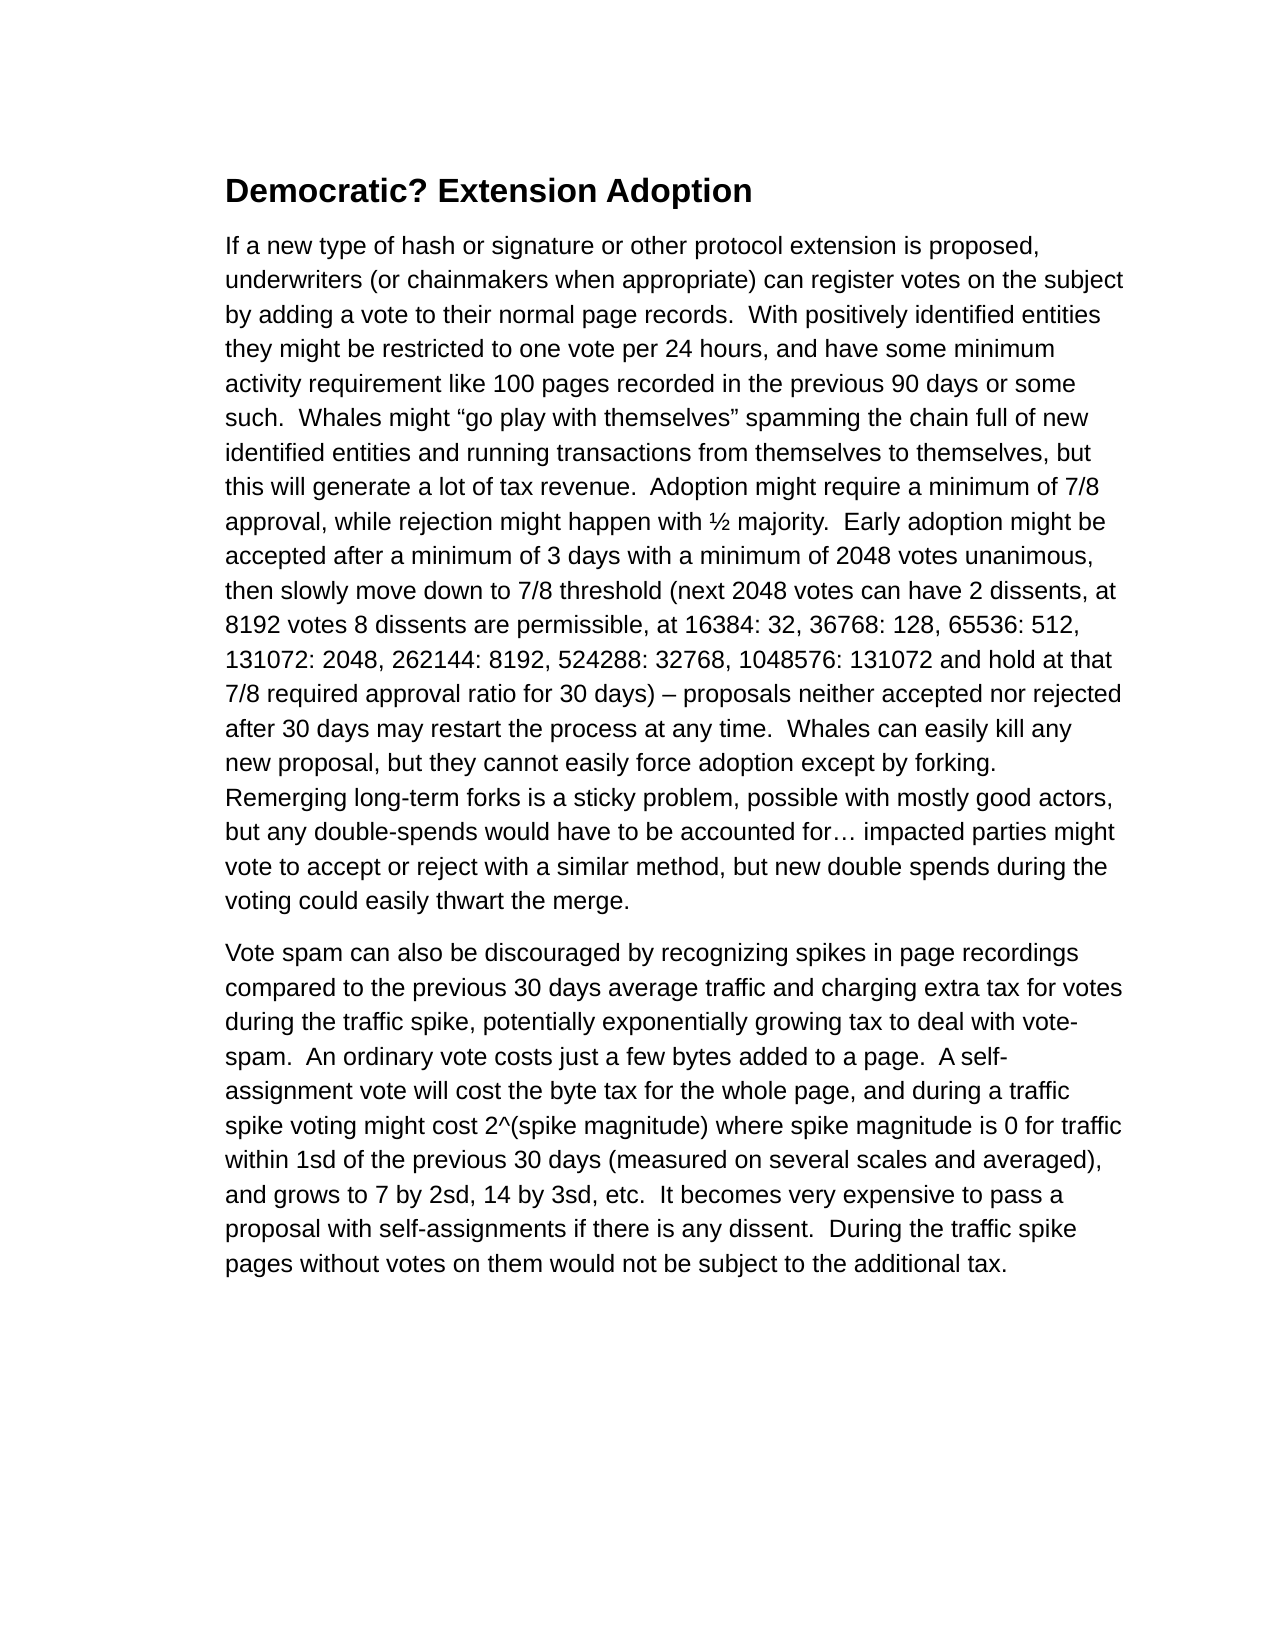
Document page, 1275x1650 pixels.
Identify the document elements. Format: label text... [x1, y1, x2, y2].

text Vote spam can also be discouraged by recognizing spikes in page recordings compared to the previous 30 days average traffic and charging extra tax for votes during the traffic spike, potentially exponentially growing tax to deal with vote-spam. An ordinary vote costs just a few bytes added to a page. A self-assignment vote will cost the byte tax for the whole page, and during a traffic spike voting might cost 2^(spike magnitude) where spike magnitude is 0 for traffic within 1sd of the previous 30 days (measured on several scales and averaged), and grows to 7 by 2sd, 14 by 3sd, etc. It becomes very expensive to pass a proposal with self-assignments if there is any dissent. During the traffic spike pages without votes on them would not be subject to the additional tax. [225, 938, 1125, 1277]
text If a new type of hash or signature or other protocol extension is proposed, underwriters (or chainmakers when appropriate) can register votes on the subject by adding a vote to their normal page records. With positively identified entities they might be restricted to one vote per 24 hours, and have some minimum activity requirement like 100 pages recorded in the previous 90 days or some such. Whales might “go play with themselves” spamming the chain full of new identified entities and running transactions from themselves to themselves, but this will generate a lot of tax revenue. Adoption might require a minimum of 7/8 approval, while rejection might happen with ½ majority. Early adoption might be accepted after a minimum of 3 days with a minimum of 2048 votes unanimous, then slowly move down to 7/8 threshold (next 2048 votes can have 2 dissents, at 8192 votes 8 dissents are permissible, at 16384: 32, 36768: 128, 65536: 512, 131072: 2048, 262144: 8192, 524288: 32768, 1048576: 131072 and hold at that 7/8 required approval ratio for 30 days) – proposals neither accepted nor rejected after 30 days may restart the process at any time. Whales can easily kill any new proposal, but they cannot easily force adoption except by forking. Remerging long-term forks is a sticky problem, possible with mostly good actors, but any double-spends would have to be accounted for… impacted parties might vote to accept or reject with a similar method, but new double spends during the voting could easily thwart the merge. [225, 231, 1125, 915]
subtitle Democratic? Extension Adoption [225, 171, 1125, 209]
